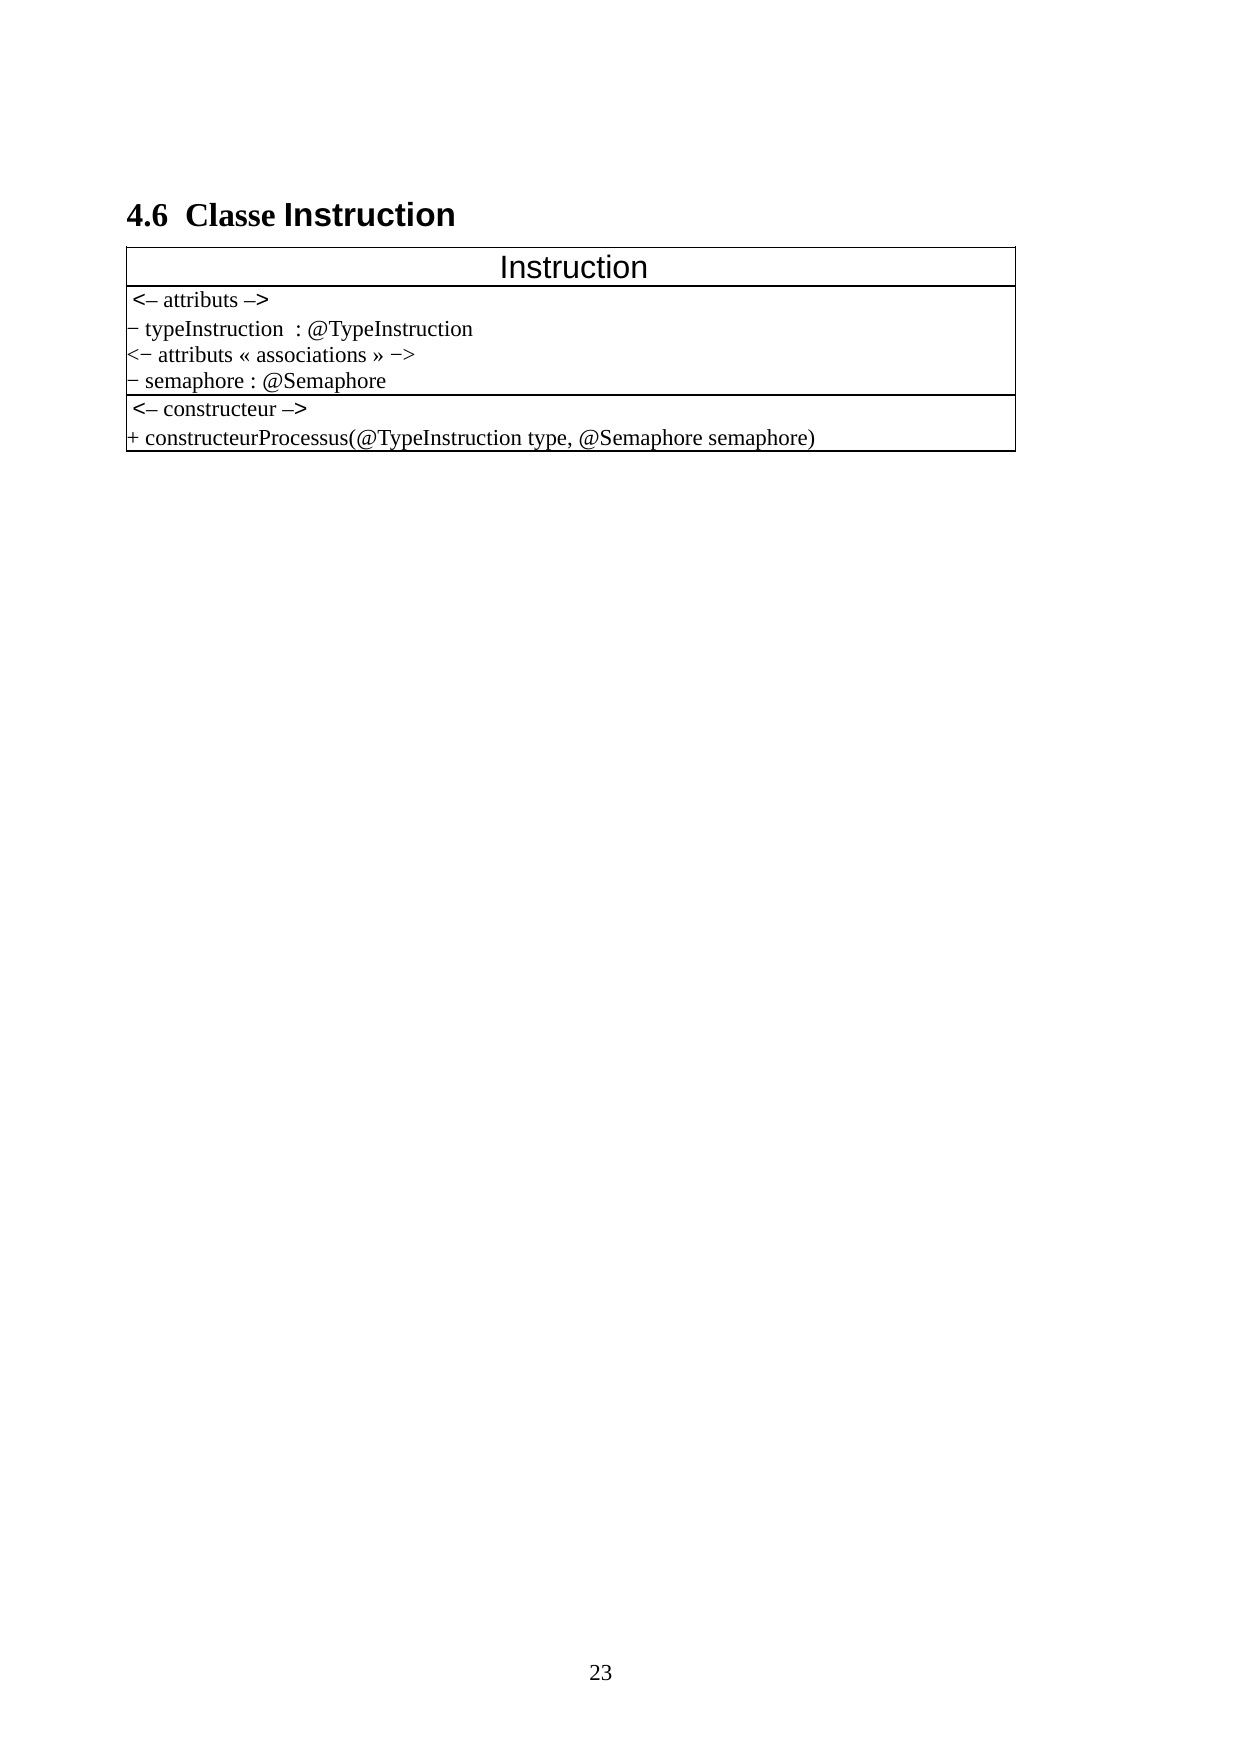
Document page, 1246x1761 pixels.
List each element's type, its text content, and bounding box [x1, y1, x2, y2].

table_cell <− attributs « associations » −> [127, 341, 1015, 367]
table_cell + constructeurProcessus(@TypeInstruction type, @Semaphore semaphore) [127, 424, 1015, 450]
table_cell − typeInstruction : @TypeInstruction [127, 315, 1015, 341]
table_header Instruction [127, 248, 1015, 285]
table_cell − semaphore : @Semaphore [127, 368, 1015, 394]
table_cell <– constructeur –> [127, 396, 1015, 424]
subtitle 4.6 Classe Instruction [126, 195, 1075, 234]
table_cell <– attributs –> [127, 287, 1015, 315]
